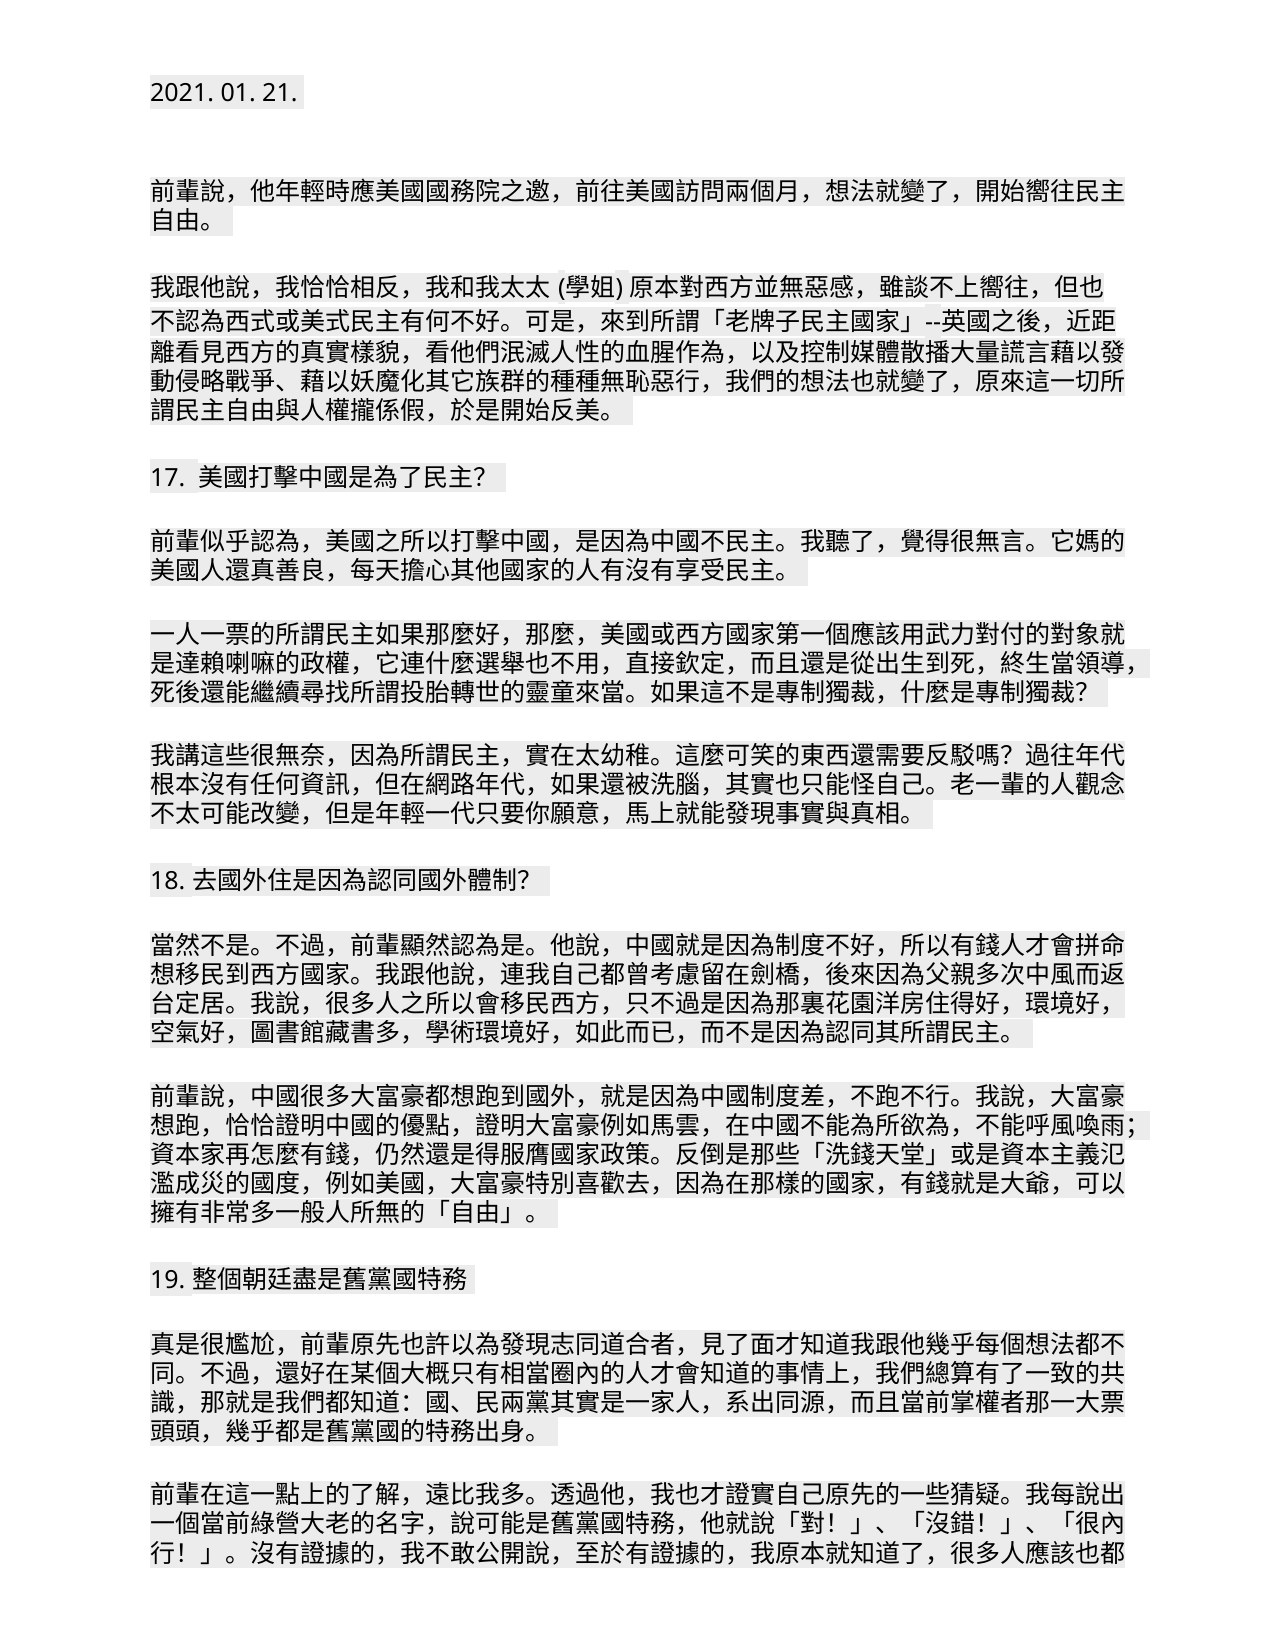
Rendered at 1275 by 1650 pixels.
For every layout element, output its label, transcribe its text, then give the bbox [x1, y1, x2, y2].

text 與前輩一席談(11) 陳真 2021. 01. 21. 前輩說，他年輕時應美國國務院之邀，前往美國訪問兩個月，想法就變了，開始嚮往民主自由。 我跟他說，我恰恰相反，我和我太太 (學姐) 原本對西方並無惡感，雖談不上嚮往，但也不認為西式或美式民主有何不好。可是，來到所謂「老牌子民主國家」--英國之後，近距離看見西方的真實樣貌，看他們泯滅人性的血腥作為，以及控制媒體散播大量謊言藉以發動侵略戰爭、藉以妖魔化其它族群的種種無恥惡行，我們的想法也就變了，原來這一切所謂民主自由與人權攏係假，於是開始反美。 17. 美國打擊中國是為了民主？ 前輩似乎認為，美國之所以打擊中國，是因為中國不民主。我聽了，覺得很無言。它媽的美國人還真善良，每天擔心其他國家的人有沒有享受民主。 一人一票的所謂民主如果那麼好，那麼，美國或西方國家第一個應該用武力對付的對象就是達賴喇嘛的政權，它連什麼選舉也不用，直接欽定，而且還是從出生到死，終生當領導，死後還能繼續尋找所謂投胎轉世的靈童來當。如果這不是專制獨裁，什麼是專制獨裁？ 我講這些很無奈，因為所謂民主，實在太幼稚。這麼可笑的東西還需要反駁嗎？過往年代根本沒有任何資訊，但在網路年代，如果還被洗腦，其實也只能怪自己。老一輩的人觀念不太可能改變，但是年輕一代只要你願意，馬上就能發現事實與真相。 18. 去國外住是因為認同國外體制？ 當然不是。不過，前輩顯然認為是。他說，中國就是因為制度不好，所以有錢人才會拼命想移民到西方國家。我跟他說，連我自己都曾考慮留在劍橋，後來因為父親多次中風而返台定居。我說，很多人之所以會移民西方，只不過是因為那裏花園洋房住得好，環境好，空氣好，圖書館藏書多，學術環境好，如此而已，而不是因為認同其所謂民主。 前輩說，中國很多大富豪都想跑到國外，就是因為中國制度差，不跑不行。我說，大富豪想跑，恰恰證明中國的優點，證明大富豪例如馬雲，在中國不能為所欲為，不能呼風喚雨；資本家再怎麼有錢，仍然還是得服膺國家政策。反倒是那些「洗錢天堂」或是資本主義氾濫成災的國度，例如美國，大富豪特別喜歡去，因為在那樣的國家，有錢就是大爺，可以擁有非常多一般人所無的「自由」。 19. 整個朝廷盡是舊黨國特務 真是很尷尬，前輩原先也許以為發現志同道合者，見了面才知道我跟他幾乎每個想法都不同。不過，還好在某個大概只有相當圈內的人才會知道的事情上，我們總算有了一致的共識，那就是我們都知道：國、民兩黨其實是一家人，系出同源，而且當前掌權者那一大票頭頭，幾乎都是舊黨國的特務出身。 前輩在這一點上的了解，遠比我多。透過他，我也才證實自己原先的一些猜疑。我每說出一個當前綠營大老的名字，說可能是舊黨國特務，他就說「對！」、「沒錯！」、「很內行！」。沒有證據的，我不敢公開說，至於有證據的，我原本就知道了，很多人應該也都知道，例如謝長廷和民進黨創黨黨主席江鵬堅，都是調查局特務派來黨外臥底。 你看，連一個剛成立的反對黨黨主席，居然也是特務，由此可見政治之實情真相，根本不是一般人所以為的那樣；市面上所說的那一套，全是騙小孩。 前輩在這方面的內幕消息，老實說讓我有點吃驚，因為他幾乎一竿子打翻綠色陣營一整船人。但是，若無鐵證之事，我沒法公開說。前輩指證歷歷，我亦不便轉述。前輩在政壇六十年，所知內幕極多，非常可怕與齷齪。他說，這也就是為什麼不管政黨如何輪替，政治檔案都不可能公開的原因，因為一旦公開，人民將會發現，整個朝廷居然全是舊黨國成員，全是特務。前輩說，這些當權者所挑選之政治接棒人，亦都有著同樣的「特務DNA」。 更可怕的是，他說，背後有一股真正的惡勢力，透過這些AB檔案，牢牢控制著表面上掌握權力的這群人；背後的主子，只要下個條子，就能讓政客們嚇得屁滾尿流，俯首聽命。 關於這部份，我覺得也許有點誇大其神祕成份。但是，倘若背後惡勢力指的是美國 CIA，那我就不會感到意外了。還會有什麼事情是CIA不知道的？CIA 透過掌握黑資料，就能控制任何一個政客或文人。 阿扁之所以會乖乖自己事先召開記者會承認洗錢罪行，不是因為他很老實，不是因為他突然良心發現，自行認罪，而是因為他知道他不想這麼做也不行；美國要他認罪，他就得認罪；美國要他坐牢，他就得坐牢，做為一種當年抗拒美國命令的懲罰。 你看，阿扁提出訴狀要求釋放的請願對象，居然是美國法院，並以「美國駐台軍政府」的執行者自居。阿扁公開講得很清楚，所謂台灣總統的職責，就是執行「美國駐台軍政府」的命令，因此他說，台灣的法院無權審判他，他求饒的對象是美國；他認為自己無罪是因為，他說，自己只是執行美國的指令。 我不能理解的是，前輩既然比我還清楚整個朝廷全是舊黨國特務，並且指證歷歷說背後有著真正具有決策權的藏鏡人，為何卻又如此誇讚台灣之所謂「民主」？這樣一種自欺欺人、一窩全是賊的殖民地「民主」是華人之光？台灣不流一滴血的「政黨輪替」，是華人世界五千年來的偉大民主盛事？我真是無法理解這樣一種思考邏輯。 [150, 75, 1125, 1568]
